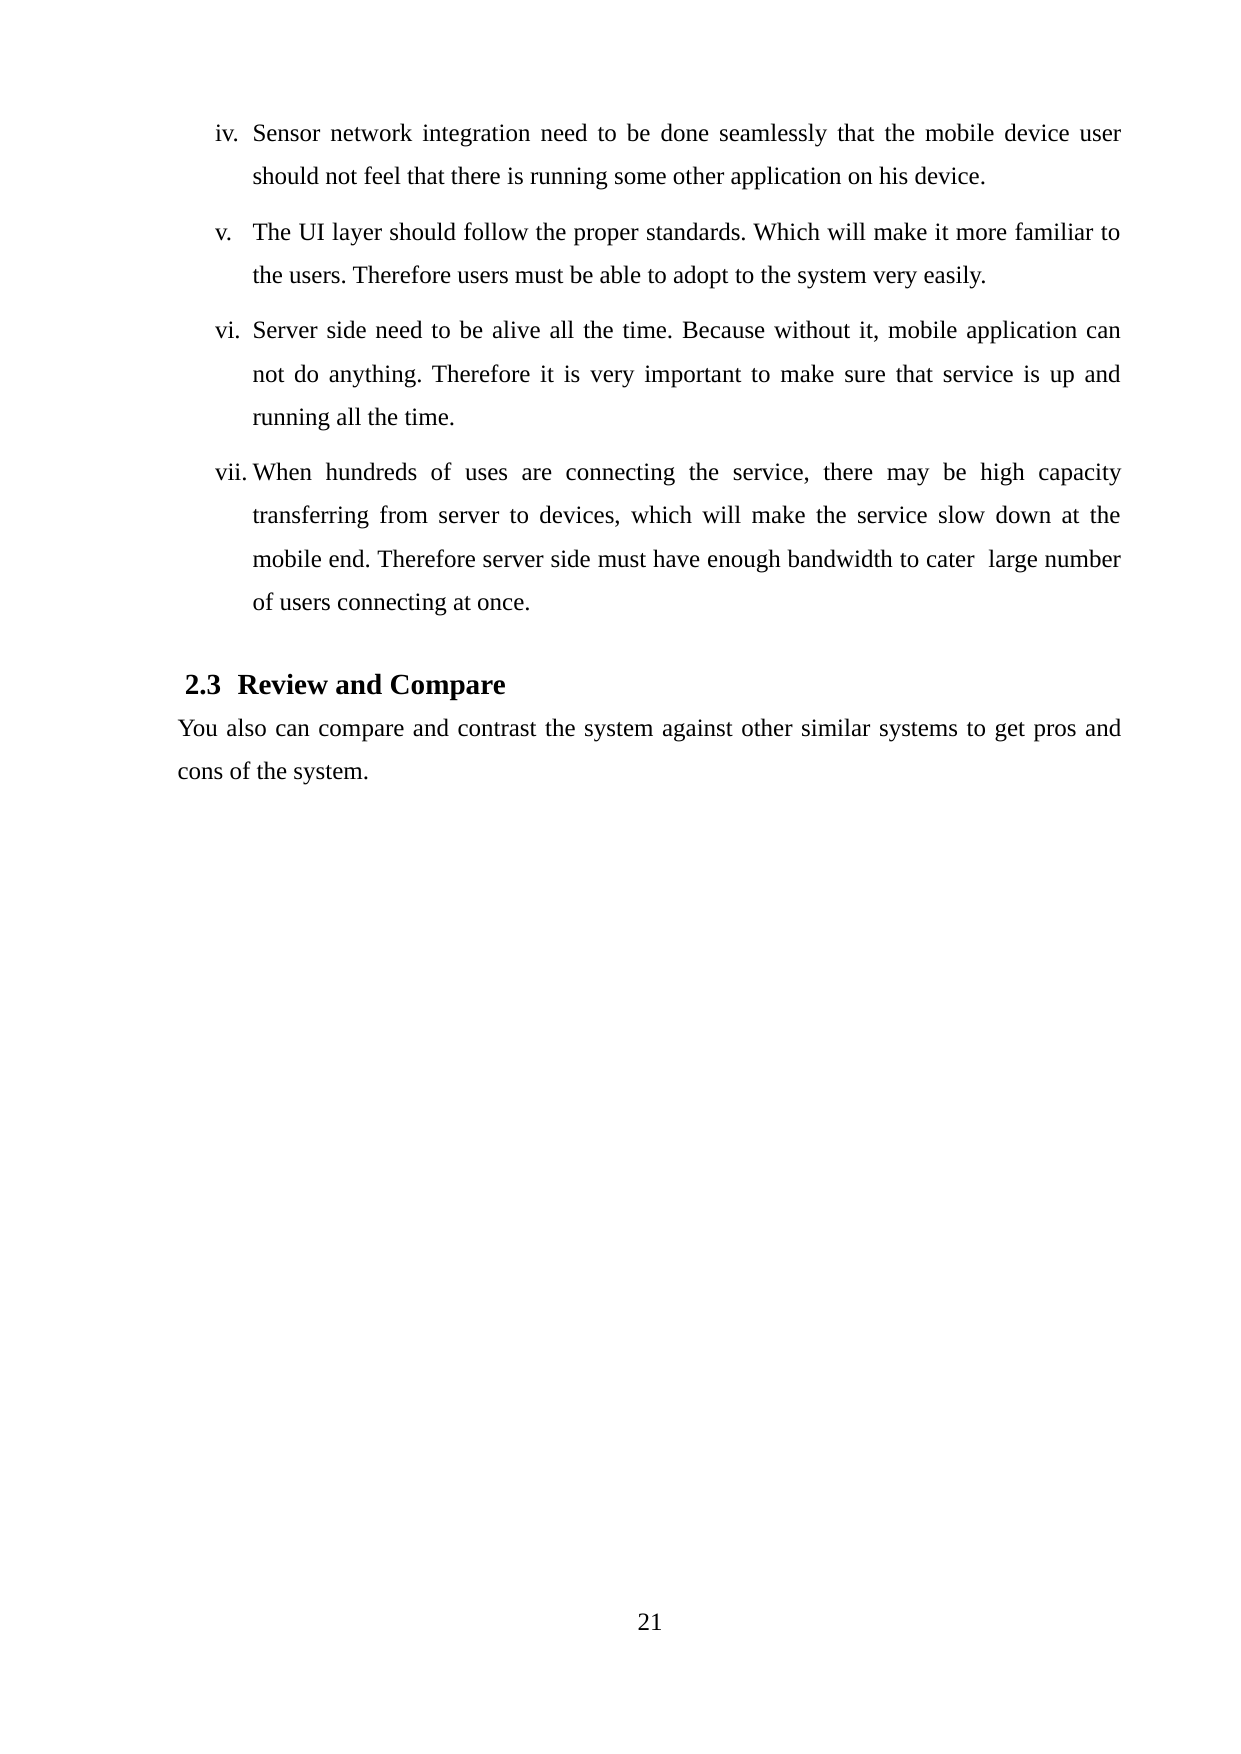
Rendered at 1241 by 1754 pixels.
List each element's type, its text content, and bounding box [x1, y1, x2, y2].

list When hundreds of uses are connecting the service, there may be high capacity transferring from server to devices, which will make the service slow down at the mobile end. Therefore server side must have enough bandwidth to cater large number of users connecting at once. [215, 457, 1122, 616]
list Server side need to be alive all the time. Because without it, mobile application can not do anything. Therefore it is very important to make sure that service is up and running all the time. [215, 316, 1122, 431]
subtitle Review and Compare [177, 667, 1122, 701]
list The UI layer should follow the proper standards. Which will make it more familiar to the users. Therefore users must be able to adopt to the system very easily. [215, 217, 1122, 289]
list Sensor network integration need to be done seamlessly that the mobile device user should not feel that there is running some other application on his device. [215, 118, 1122, 190]
text You also can compare and contrast the system against other similar systems to get pros and cons of the system. [177, 713, 1122, 785]
